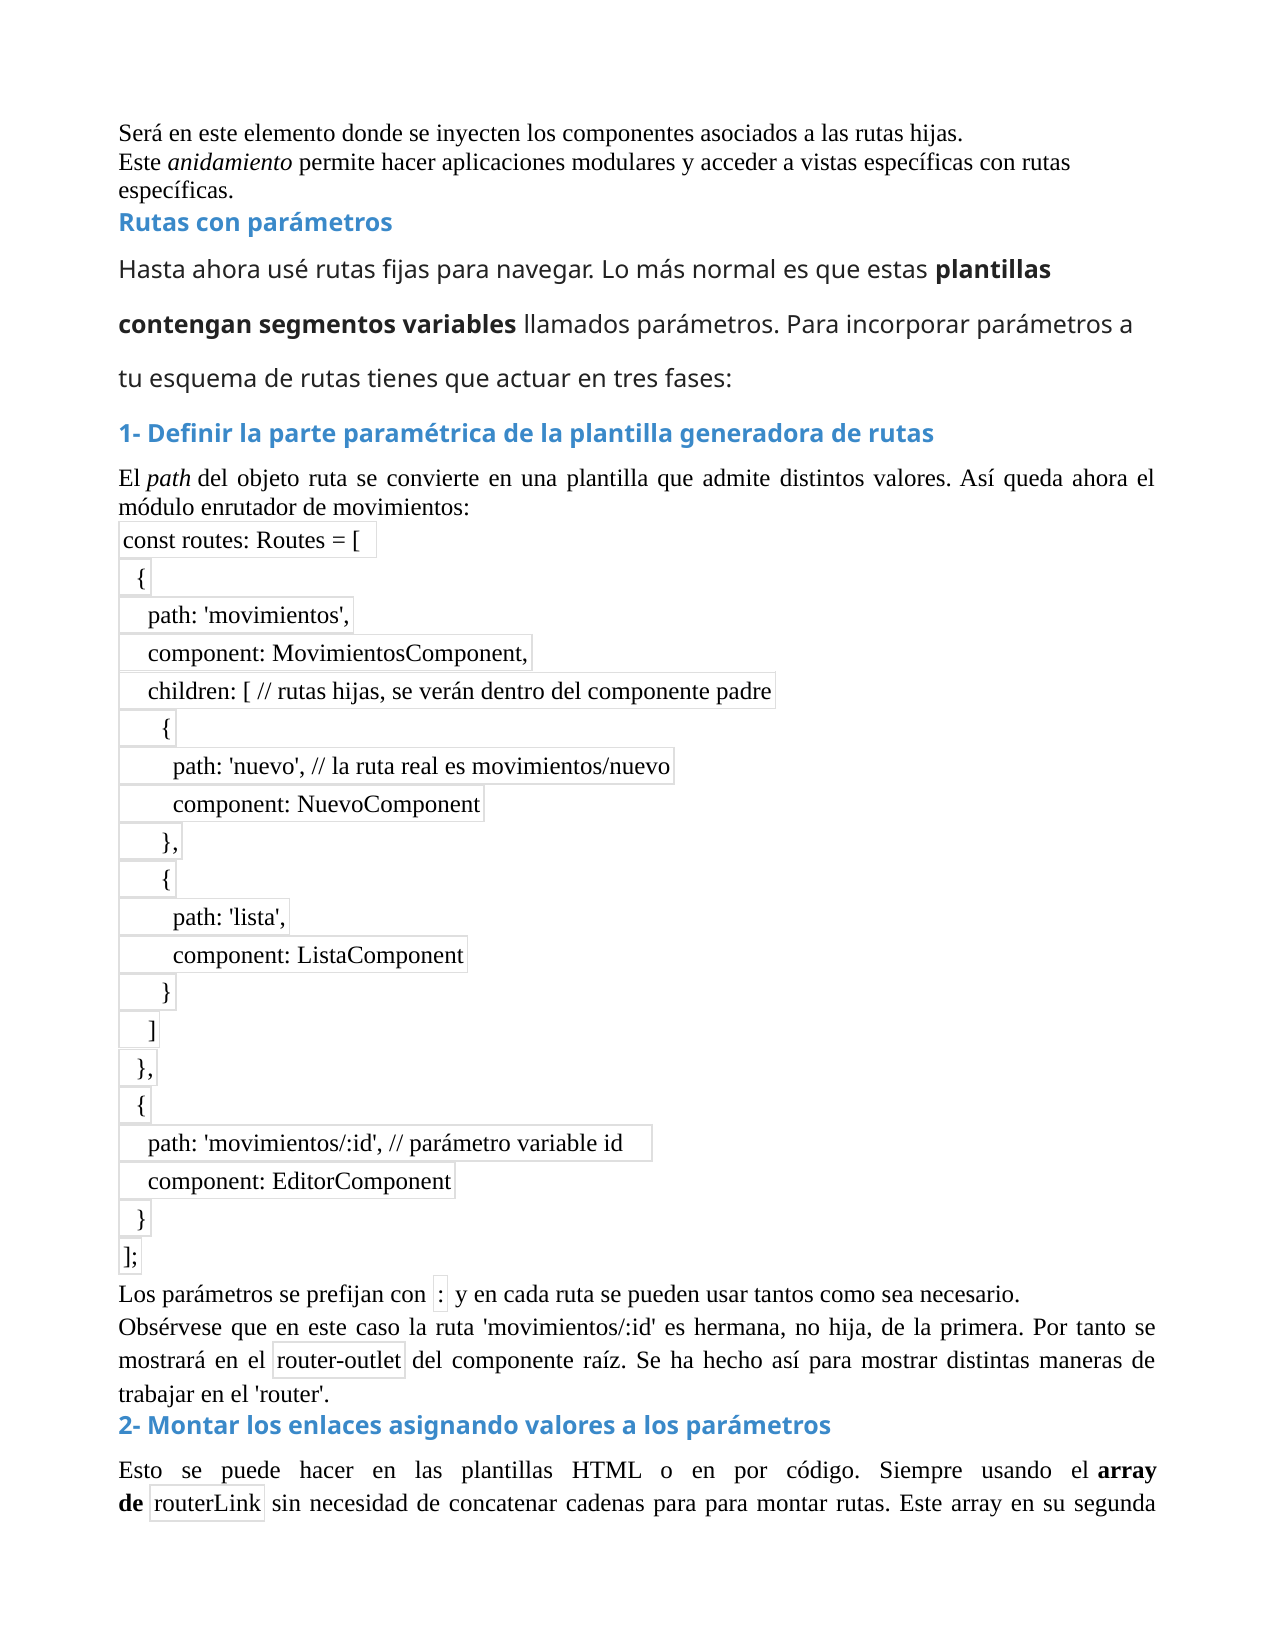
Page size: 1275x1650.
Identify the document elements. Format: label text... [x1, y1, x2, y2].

text [653, 1124, 1157, 1162]
text component: ListaComponent [120, 937, 467, 972]
text [776, 671, 1157, 709]
text [142, 1237, 1157, 1275]
text [377, 521, 1157, 558]
text } [120, 975, 175, 1009]
text Obsérvese que en este caso la ruta 'movimientos/:id' es hermana, no hija, de la primera. Por tanto se mostrará en el router-outlet del componente raíz. Se ha hecho así para mostrar distintas maneras de trabajar en el 'router'. [118, 1312, 1157, 1408]
text Será en este elemento donde se inyecten los componentes asociados a las rutas hijas. Este anidamiento permite hacer aplicaciones modulares y acceder a vistas específicas con rutas específicas. [118, 118, 1157, 204]
text [290, 898, 1157, 935]
text }, [120, 824, 181, 858]
text [177, 973, 1157, 1011]
text Hasta ahora usé rutas fijas para navegar. Lo más normal es que estas plantillas contengan segmentos variables llamados parámetros. Para incorporar parámetros a tu esquema de rutas tienes que actuar en tres fases: [118, 252, 1157, 395]
text El path del objeto ruta se convierte en una plantilla que admite distintos valores. Así queda ahora el módulo enrutador de movimientos: [118, 463, 1157, 521]
text path: 'movimientos/:id', // parámetro variable id [120, 1126, 651, 1160]
text { [120, 560, 150, 594]
text { [120, 862, 175, 896]
text : [434, 1276, 447, 1311]
text [152, 1199, 1157, 1237]
text const routes: Routes = [ [120, 522, 376, 557]
text children: [ // rutas hijas, se verán dentro del componente padre [120, 673, 775, 708]
text [160, 1011, 1157, 1048]
text [177, 860, 1157, 898]
text [533, 634, 1157, 671]
text y en cada ruta se pueden usar tantos como sea necesario. [448, 1275, 1157, 1312]
text path: 'lista', [120, 899, 289, 934]
text [675, 747, 1157, 784]
text component: EditorComponent [120, 1163, 454, 1198]
text [456, 1162, 1157, 1199]
subtitle Rutas con parámetros [118, 204, 1157, 238]
text [183, 822, 1157, 860]
text [354, 596, 1157, 634]
text [468, 935, 1157, 973]
text path: 'nuevo', // la ruta real es movimientos/nuevo [120, 748, 673, 783]
text [177, 709, 1157, 747]
text component: MovimientosComponent, [120, 635, 531, 670]
text Los parámetros se prefijan con [118, 1275, 433, 1312]
text [152, 1086, 1157, 1124]
subtitle 2- Montar los enlaces asignando valores a los parámetros [118, 1408, 1157, 1442]
text Esto se puede hacer en las plantillas HTML o en por código. Siempre usando el array de routerLink sin necesidad de concatenar cadenas para para montar rutas. Este array en su segunda [118, 1455, 1157, 1522]
text } [120, 1201, 150, 1235]
text { [120, 711, 175, 745]
text ]; [120, 1239, 141, 1273]
text [485, 784, 1157, 822]
text ] [120, 1012, 159, 1047]
subtitle 1- Definir la parte paramétrica de la plantilla generadora de rutas [118, 415, 1157, 449]
text path: 'movimientos', [120, 598, 353, 632]
text [152, 558, 1157, 596]
text { [120, 1088, 150, 1122]
text }, [120, 1050, 156, 1085]
text component: NuevoComponent [120, 786, 483, 821]
text [158, 1048, 1157, 1086]
